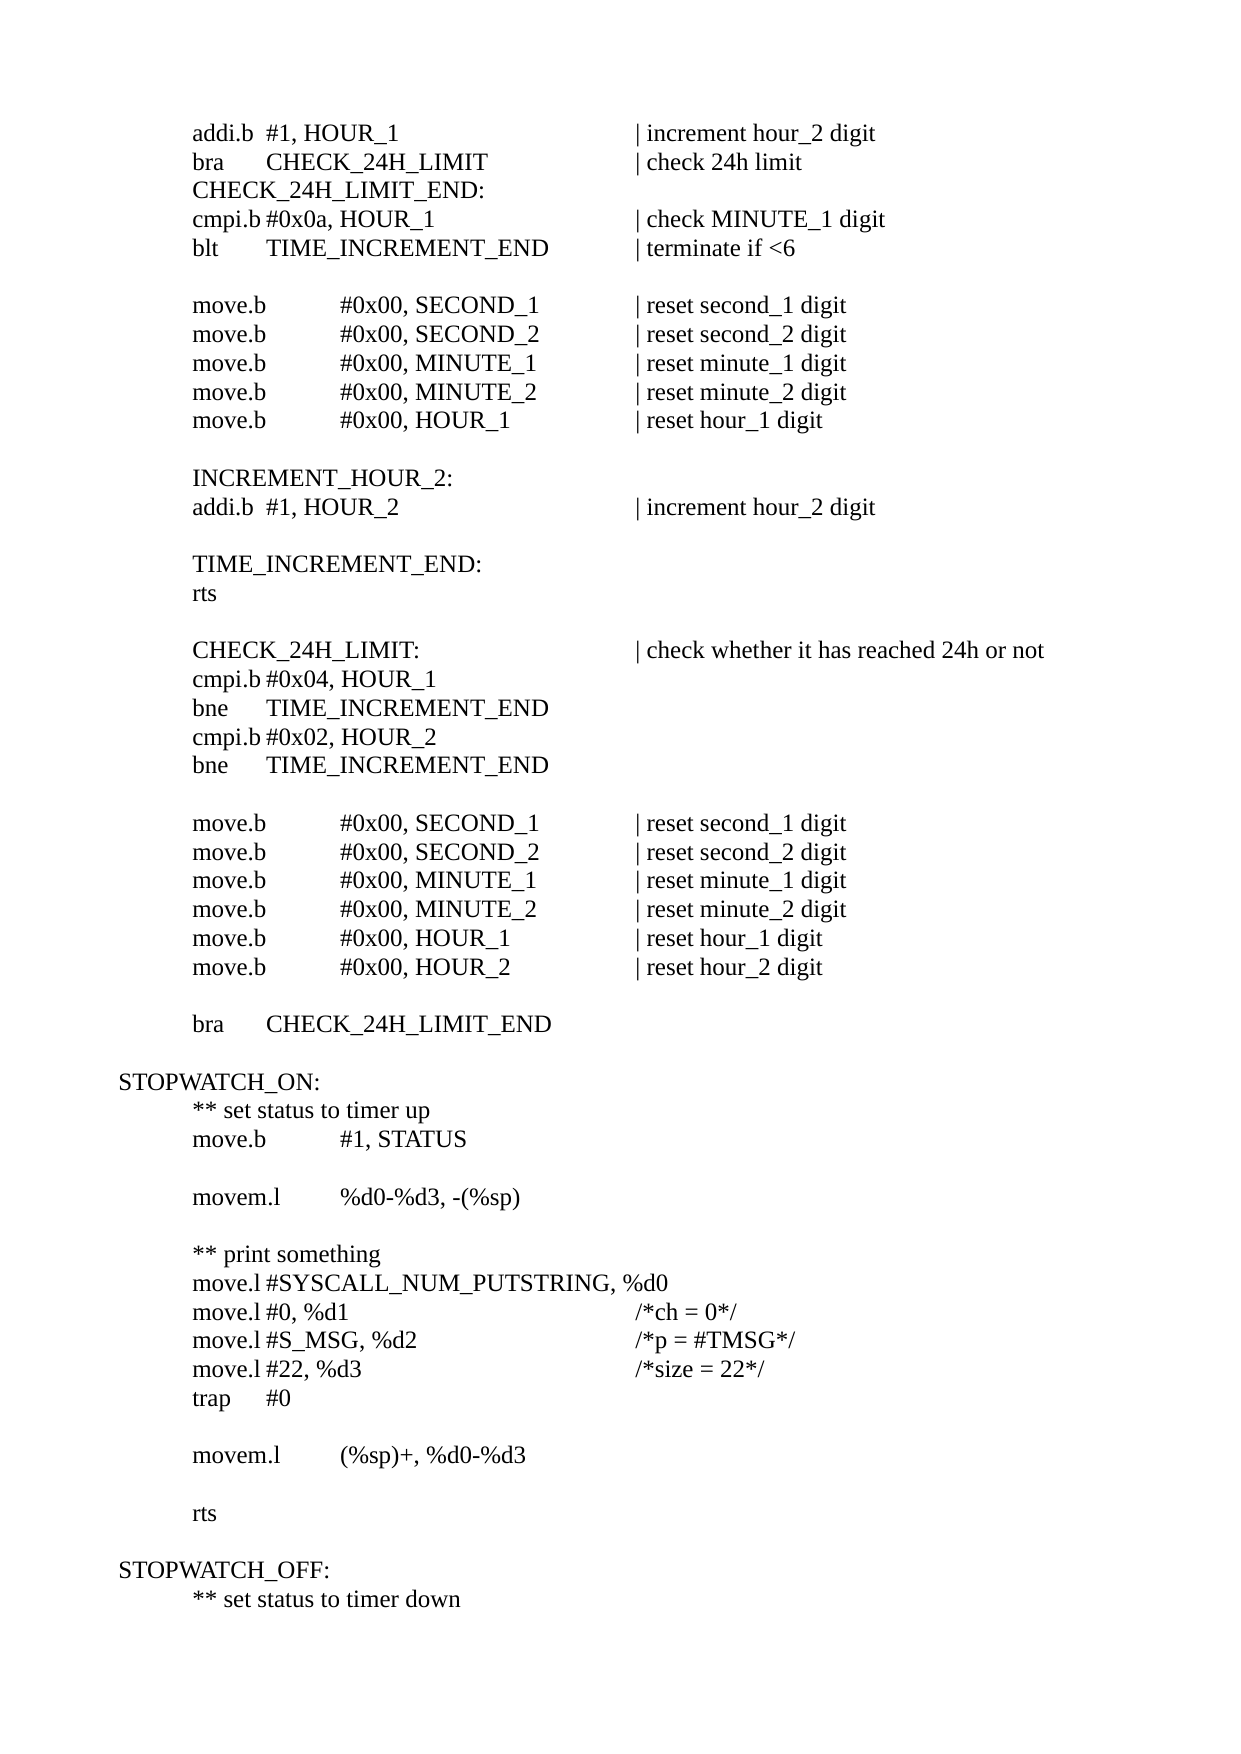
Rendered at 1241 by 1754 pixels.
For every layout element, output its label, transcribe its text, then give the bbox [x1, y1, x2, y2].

text move.b #0x00, SECOND_2 | reset second_2 digit [118, 319, 1122, 348]
text move.b #0x00, SECOND_1 | reset second_1 digit [118, 291, 1122, 319]
text CHECK_24H_LIMIT: | check whether it has reached 24h or not [118, 636, 1122, 664]
text move.b #0x00, MINUTE_2 | reset minute_2 digit [118, 377, 1122, 406]
text STOPWATCH_ON: [118, 1067, 1122, 1096]
text ** set status to timer up [118, 1096, 1122, 1124]
text move.b #1, STATUS [118, 1124, 1122, 1153]
text move.b #0x00, MINUTE_2 | reset minute_2 digit [118, 894, 1122, 923]
text addi.b #1, HOUR_1 | increment hour_2 digit [118, 118, 1122, 147]
text move.b #0x00, SECOND_1 | reset second_1 digit [118, 808, 1122, 837]
text move.b #0x00, HOUR_1 | reset hour_1 digit [118, 923, 1122, 952]
text rts [118, 578, 1122, 607]
text move.b #0x00, MINUTE_1 | reset minute_1 digit [118, 866, 1122, 894]
text move.l #22, %d3 /*size = 22*/ [118, 1354, 1122, 1383]
text move.b #0x00, SECOND_2 | reset second_2 digit [118, 837, 1122, 866]
text move.l #SYSCALL_NUM_PUTSTRING, %d0 [118, 1268, 1122, 1297]
text addi.b #1, HOUR_2 | increment hour_2 digit [118, 492, 1122, 521]
text cmpi.b #0x04, HOUR_1 [118, 664, 1122, 693]
text movem.l (%sp)+, %d0-%d3 [118, 1441, 1122, 1469]
text bne TIME_INCREMENT_END [118, 751, 1122, 779]
text cmpi.b #0x0a, HOUR_1 | check MINUTE_1 digit [118, 204, 1122, 233]
text move.l #S_MSG, %d2 /*p = #TMSG*/ [118, 1326, 1122, 1354]
text move.b #0x00, HOUR_2 | reset hour_2 digit [118, 952, 1122, 981]
text cmpi.b #0x02, HOUR_2 [118, 722, 1122, 751]
text rts [118, 1498, 1122, 1527]
text trap #0 [118, 1383, 1122, 1412]
text bra CHECK_24H_LIMIT_END [118, 1009, 1122, 1038]
text ** set status to timer down [118, 1584, 1122, 1613]
text ** print something [118, 1239, 1122, 1268]
text STOPWATCH_OFF: [118, 1556, 1122, 1584]
text movem.l %d0-%d3, -(%sp) [118, 1182, 1122, 1211]
text TIME_INCREMENT_END: [118, 549, 1122, 578]
text INCREMENT_HOUR_2: [118, 463, 1122, 492]
text bne TIME_INCREMENT_END [118, 693, 1122, 722]
text move.b #0x00, HOUR_1 | reset hour_1 digit [118, 406, 1122, 434]
text blt TIME_INCREMENT_END | terminate if <6 [118, 233, 1122, 262]
text bra CHECK_24H_LIMIT | check 24h limit [118, 147, 1122, 176]
text move.b #0x00, MINUTE_1 | reset minute_1 digit [118, 348, 1122, 377]
text CHECK_24H_LIMIT_END: [118, 176, 1122, 204]
text move.l #0, %d1 /*ch = 0*/ [118, 1297, 1122, 1326]
